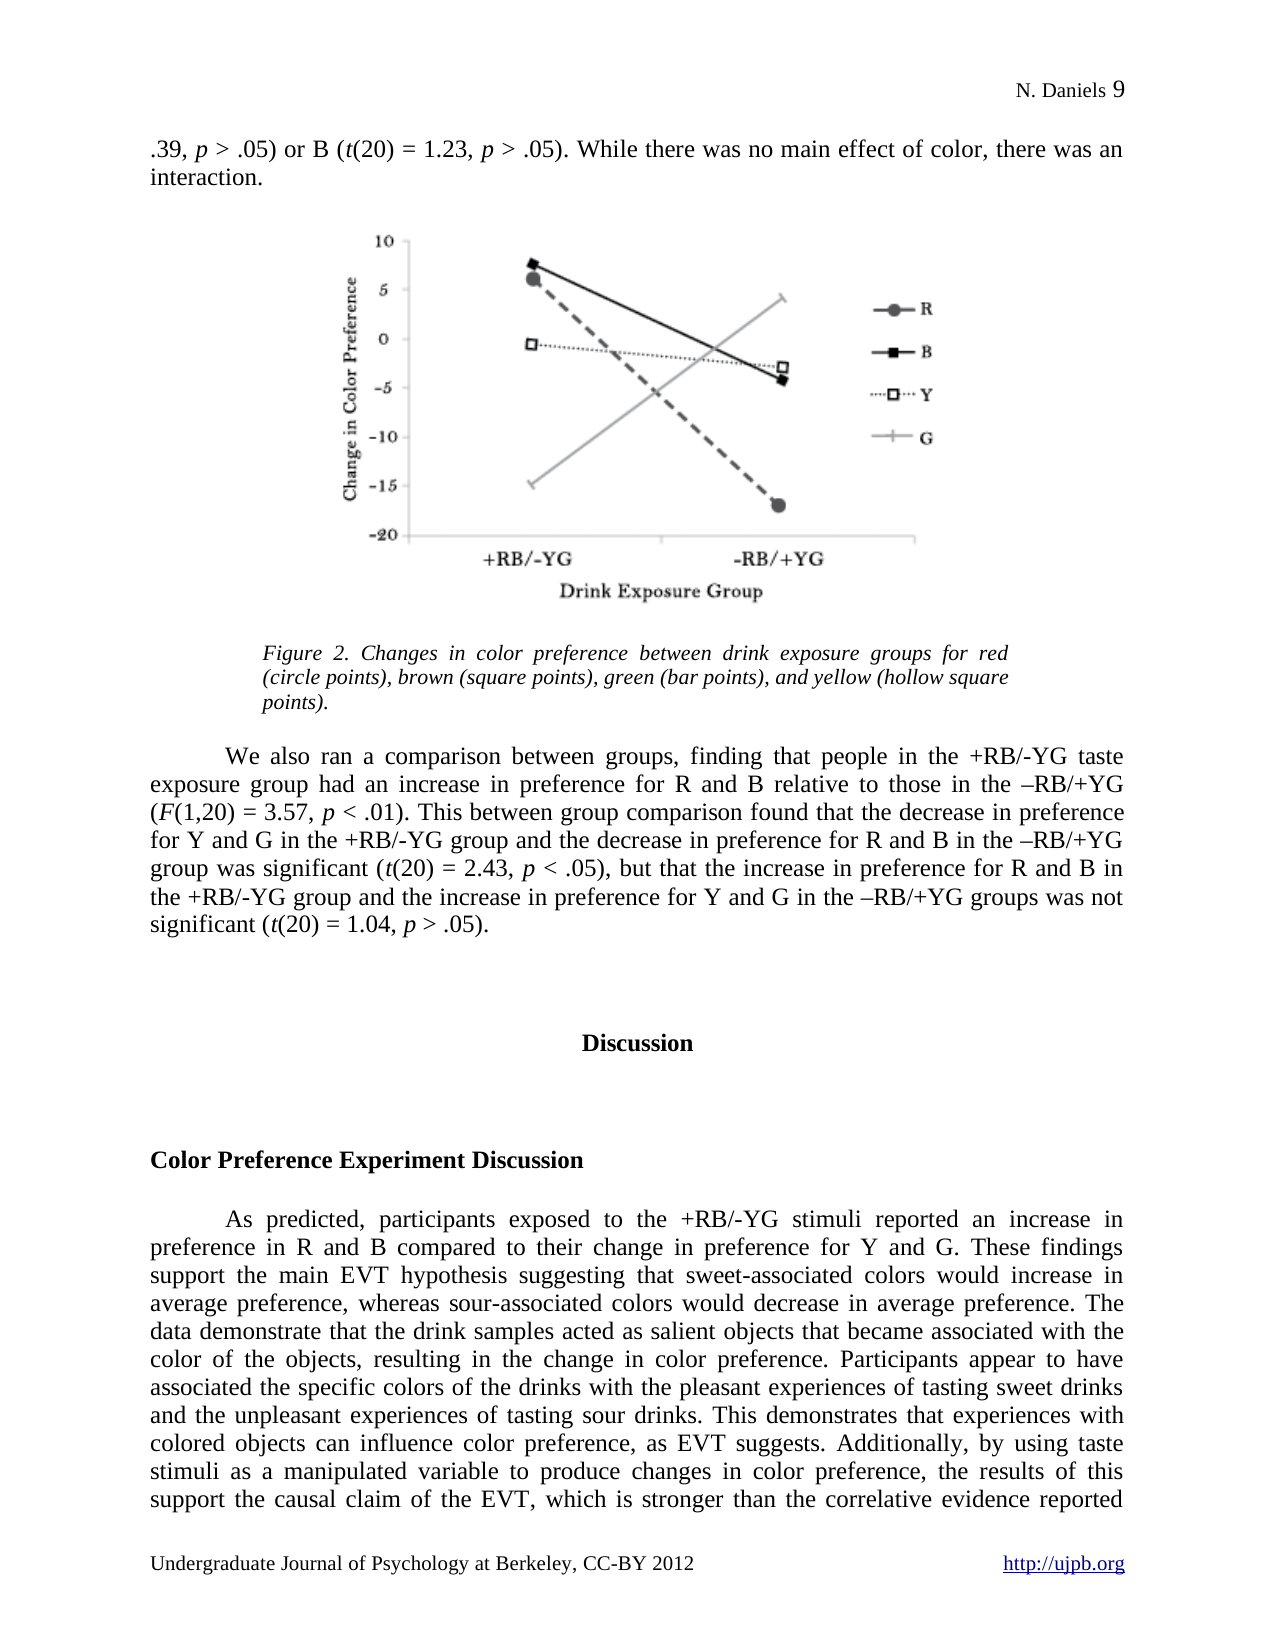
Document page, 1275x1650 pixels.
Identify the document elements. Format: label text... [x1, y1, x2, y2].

text We also ran a comparison between groups, finding that people in the +RB/-YG taste exposure group had an increase in preference for R and B relative to those in the –RB/+YG (F(1,20) = 3.57, p < .01). This between group comparison found that the decrease in preference for Y and G in the +RB/-YG group and the decrease in preference for R and B in the –RB/+YG group was significant (t(20) = 2.43, p < .05), but that the increase in preference for R and B in the +RB/-YG group and the increase in preference for Y and G in the –RB/+YG groups was not significant (t(20) = 1.04, p > .05). [150, 742, 1125, 938]
subtitle Color Preference Experiment Discussion [150, 1146, 1125, 1174]
subtitle Discussion [300, 1028, 975, 1056]
picture [331, 219, 944, 613]
text As predicted, participants exposed to the +RB/-YG stimuli reported an increase in preference in R and B compared to their change in preference for Y and G. These findings support the main EVT hypothesis suggesting that sweet-associated colors would increase in average preference, whereas sour-associated colors would decrease in average preference. The data demonstrate that the drink samples acted as salient objects that became associated with the color of the objects, resulting in the change in color preference. Participants appear to have associated the specific colors of the drinks with the pleasant experiences of tasting sweet drinks and the unpleasant experiences of tasting sour drinks. This demonstrates that experiences with colored objects can influence color preference, as EVT suggests. Additionally, by using taste stimuli as a manipulated variable to produce changes in color preference, the results of this support the causal claim of the EVT, which is stronger than the correlative evidence reported [150, 1204, 1125, 1513]
text .39, p > .05) or B (t(20) = 1.23, p > .05). While there was no main effect of color, there was an interaction. [150, 135, 1125, 191]
text Figure 2. Changes in color preference between drink exposure groups for red (circle points), brown (square points), green (bar points), and yellow (hollow square points). [262, 641, 1012, 714]
